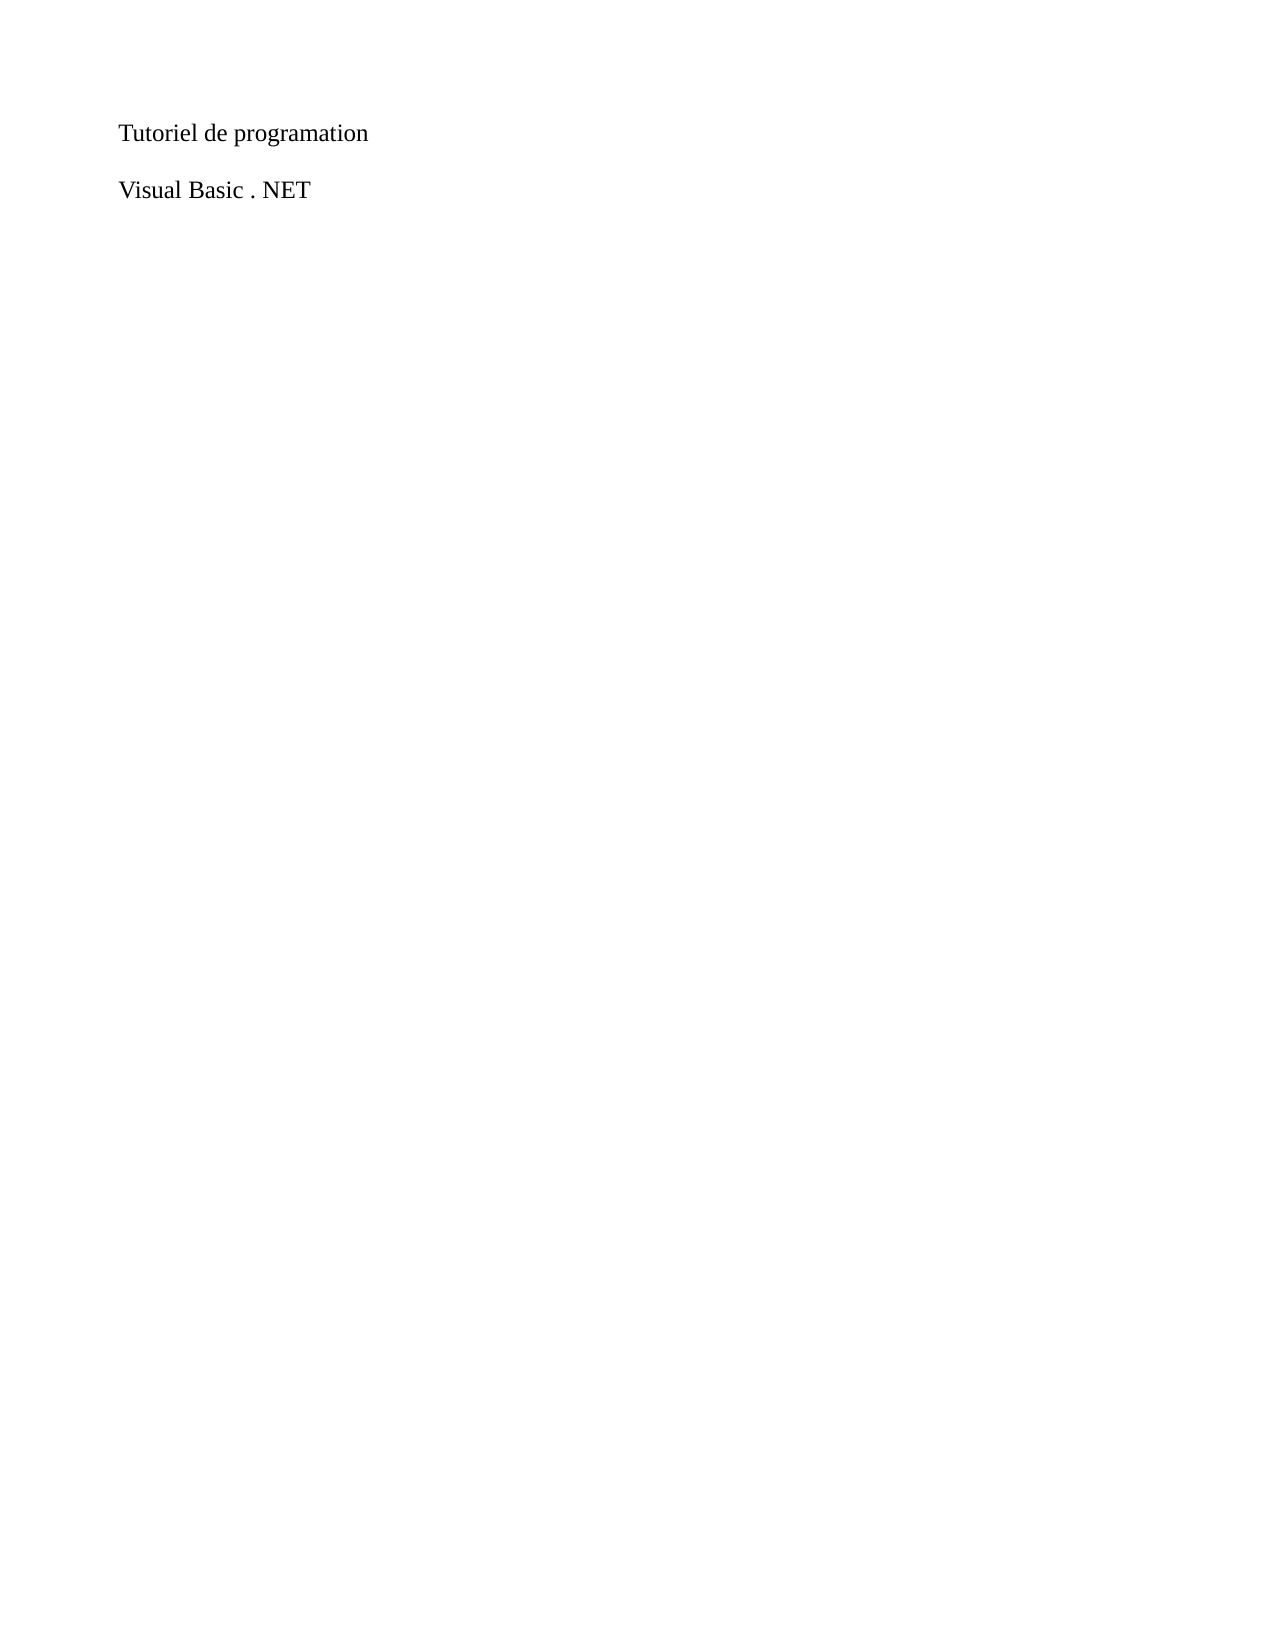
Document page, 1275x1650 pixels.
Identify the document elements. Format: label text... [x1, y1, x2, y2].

text Visual Basic . NET [118, 176, 1157, 204]
text Tutoriel de programation [118, 118, 1157, 147]
